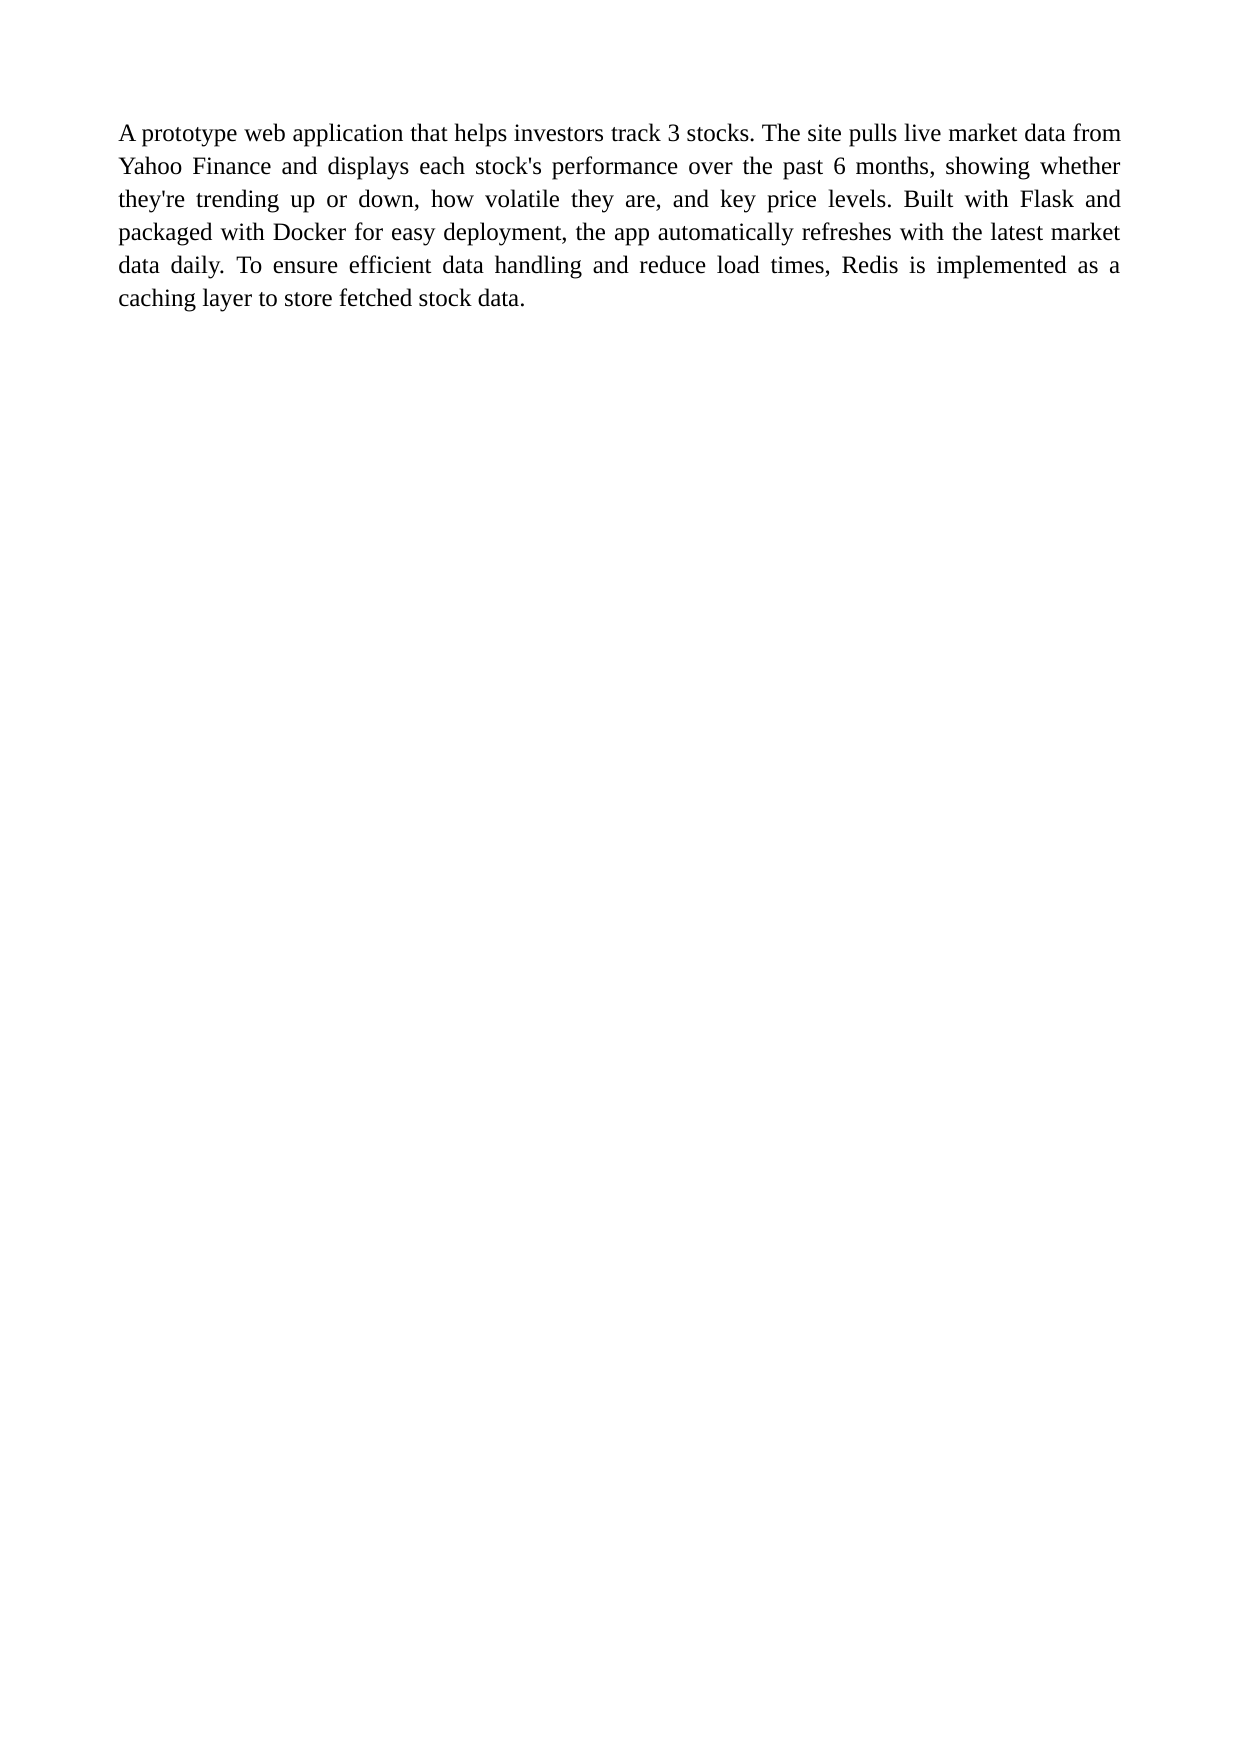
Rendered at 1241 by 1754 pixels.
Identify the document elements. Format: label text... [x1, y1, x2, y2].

text A prototype web application that helps investors track 3 stocks. The site pulls live market data from Yahoo Finance and displays each stock's performance over the past 6 months, showing whether they're trending up or down, how volatile they are, and key price levels. Built with Flask and packaged with Docker for easy deployment, the app automatically refreshes with the latest market data daily. To ensure efficient data handling and reduce load times, Redis is implemented as a caching layer to store fetched stock data. [118, 118, 1122, 312]
